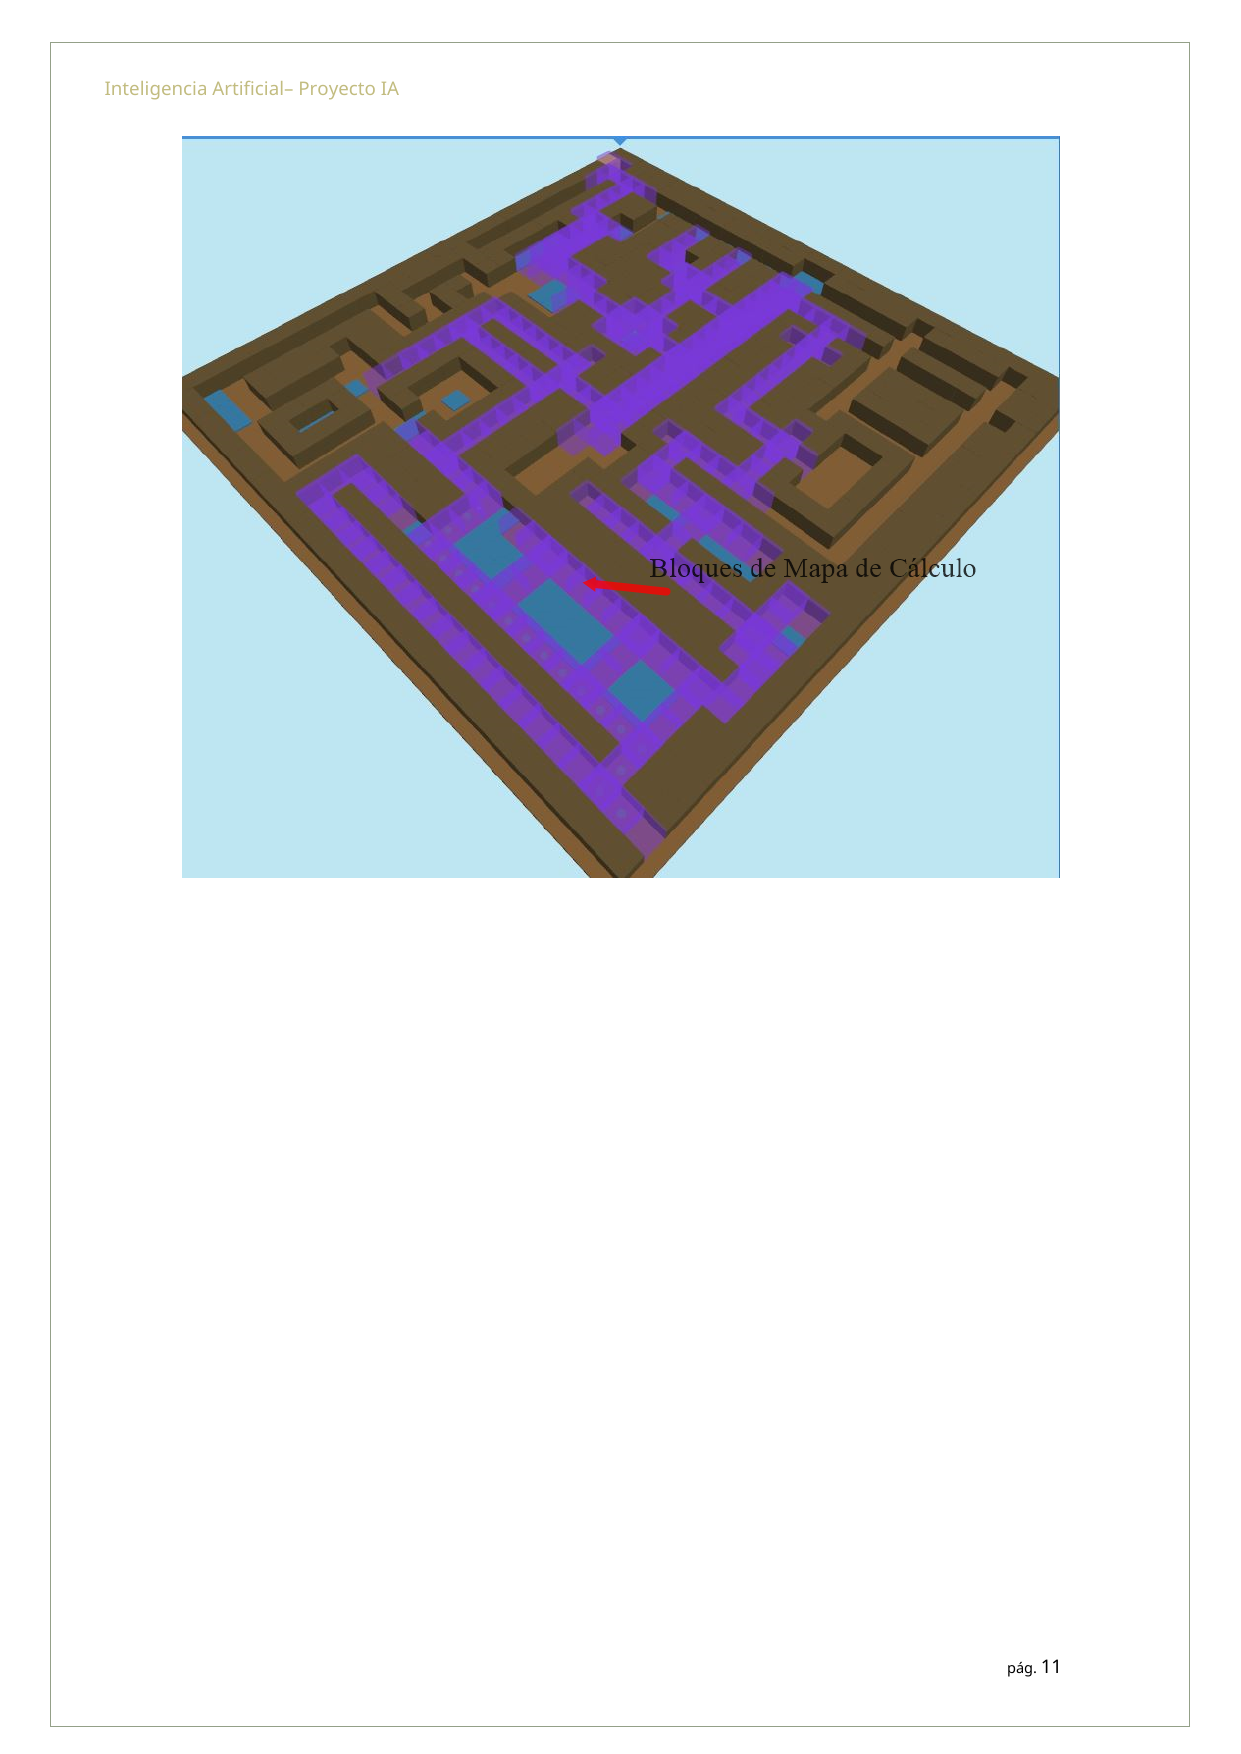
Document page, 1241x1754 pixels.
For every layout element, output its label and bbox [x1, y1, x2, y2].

picture [178, 133, 1064, 883]
